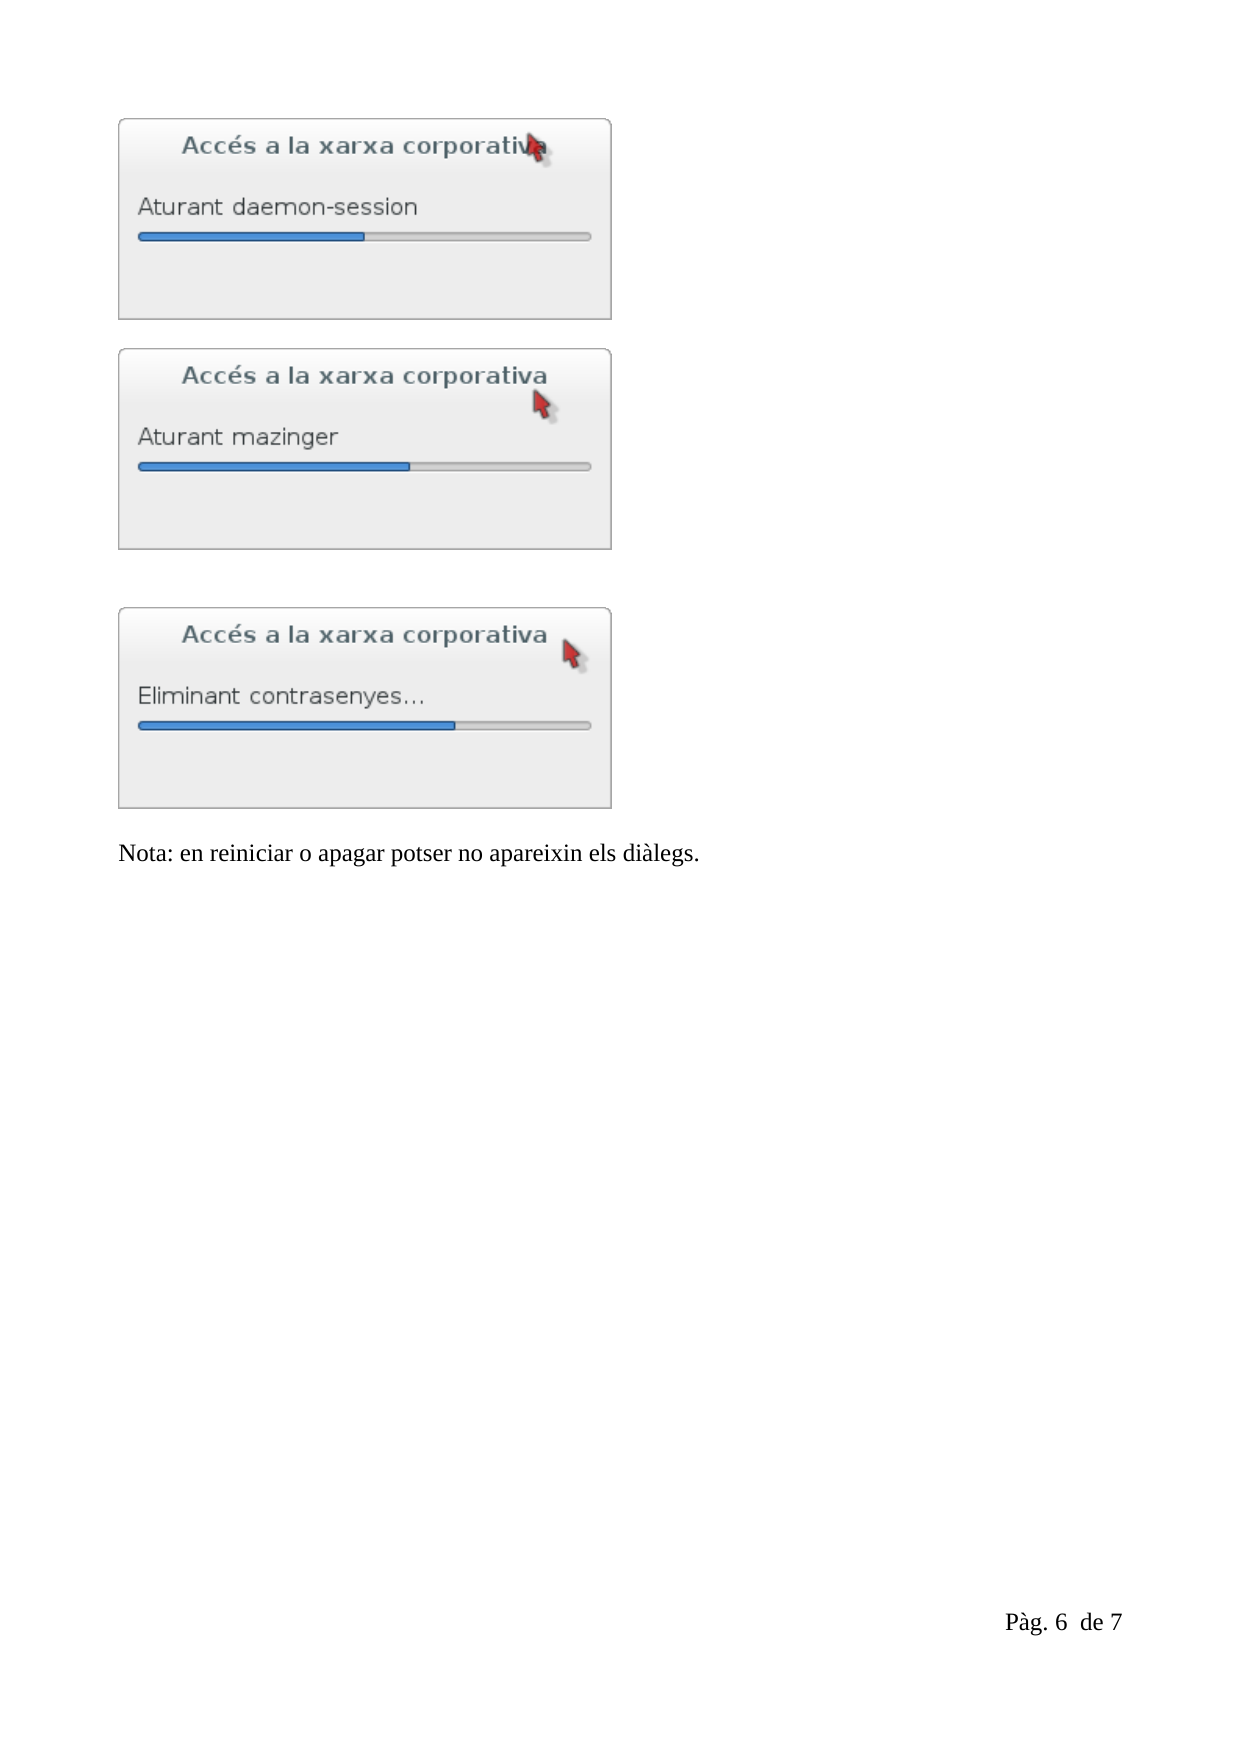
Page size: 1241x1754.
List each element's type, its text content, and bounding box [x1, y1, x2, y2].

text Nota: en reiniciar o apagar potser no apareixin els diàlegs. [118, 838, 1122, 867]
picture [118, 607, 612, 809]
picture [118, 348, 612, 550]
picture [118, 118, 612, 320]
